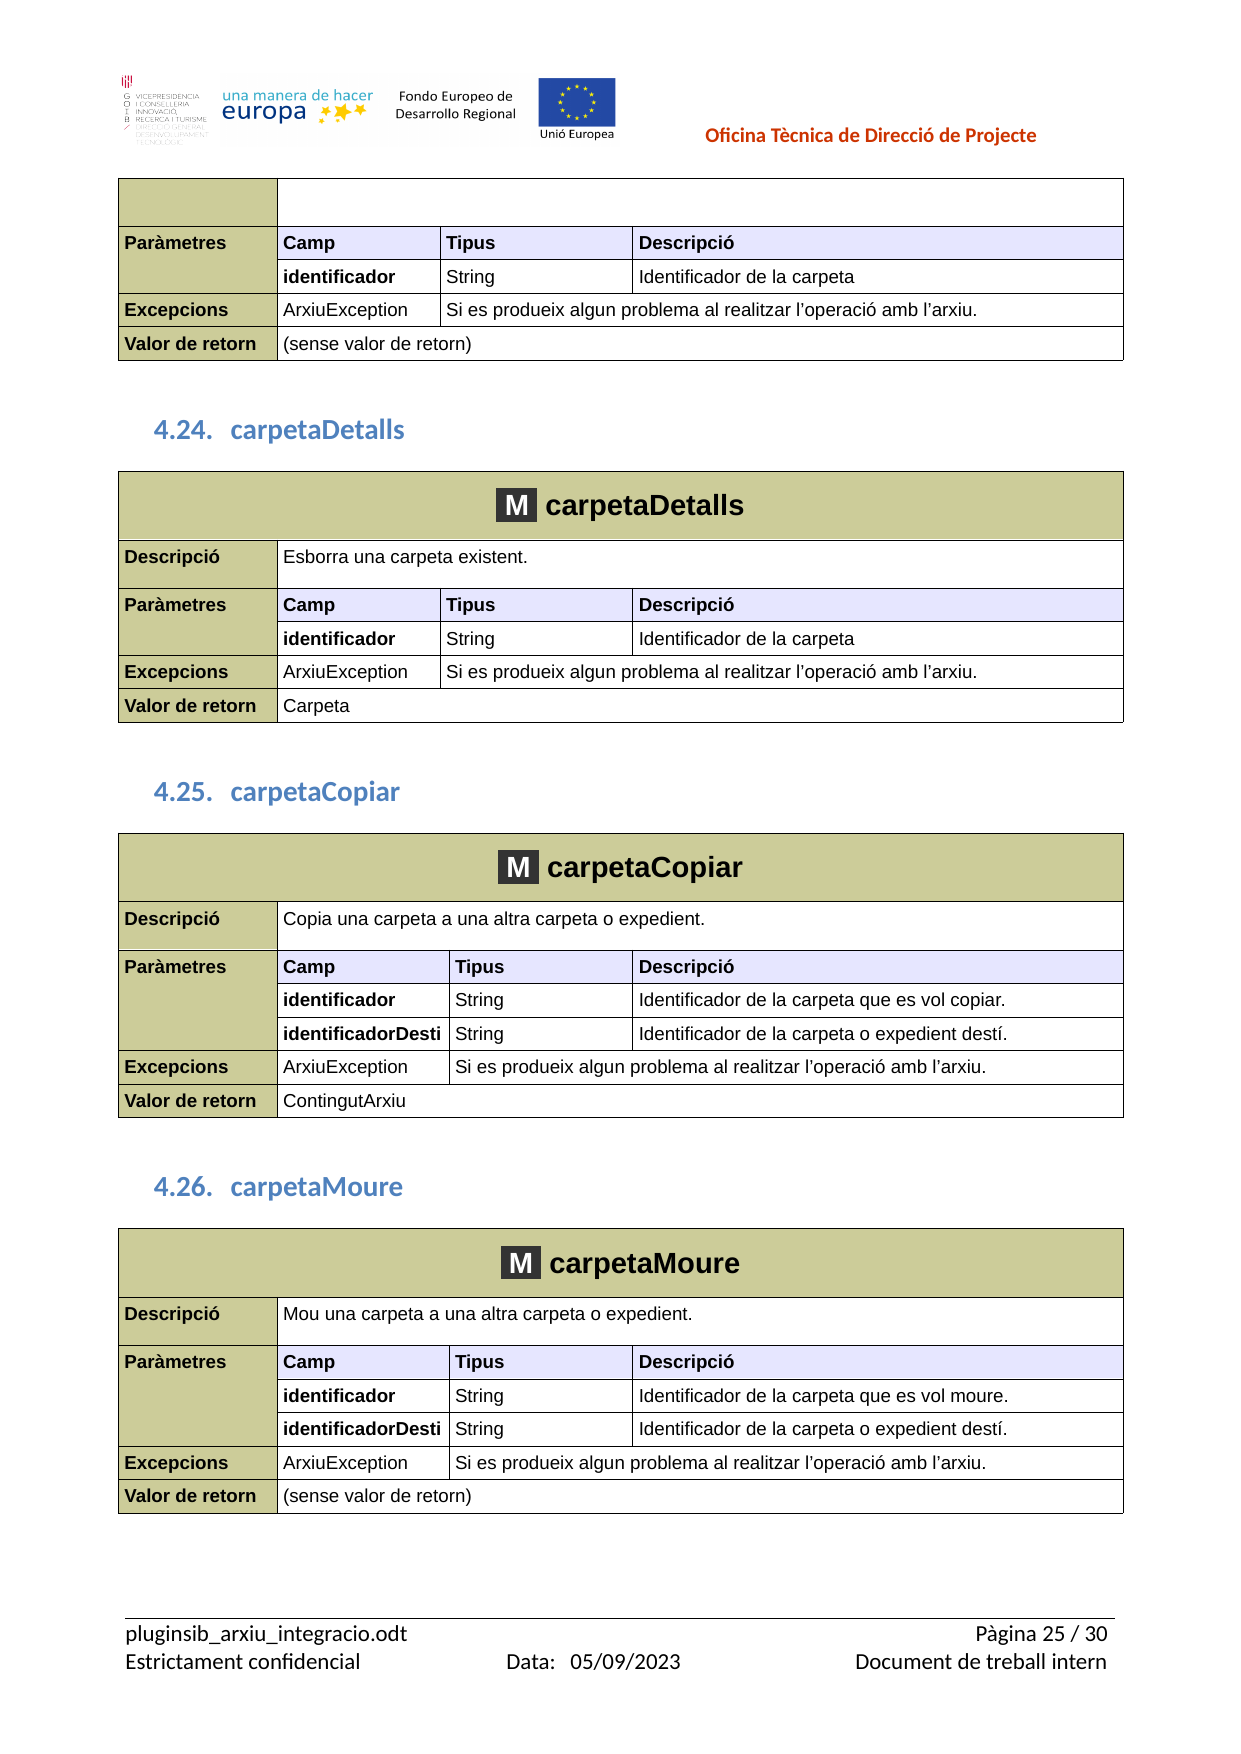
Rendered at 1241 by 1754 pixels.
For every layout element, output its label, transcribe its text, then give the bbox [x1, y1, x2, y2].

table_cell Descripció [119, 902, 277, 949]
table_cell Valor de retorn [119, 1085, 277, 1117]
table_cell identificador [278, 1380, 449, 1412]
table_cell Descripció [633, 951, 1123, 983]
table_cell Identificador de la carpeta [633, 622, 1123, 655]
table_cell identificador [278, 622, 440, 655]
table_cell Paràmetres [119, 589, 277, 655]
table_cell Carpeta [278, 689, 1123, 722]
table_cell Mou una carpeta a una altra carpeta o expedient. [278, 1298, 1123, 1345]
table_cell Camp [278, 951, 449, 983]
table_cell Camp [278, 1346, 449, 1378]
table_cell Si es produeix algun problema al realitzar l’operació amb l’arxiu. [450, 1051, 1123, 1084]
table_cell Tipus [441, 227, 632, 259]
table_cell String [450, 1380, 632, 1412]
table_cell String [450, 1018, 632, 1050]
table_cell identificador [278, 260, 440, 293]
table_cell ArxiuException [278, 294, 440, 326]
table_cell Descripció [119, 1298, 277, 1345]
table_cell Tipus [450, 1346, 632, 1378]
table_cell Paràmetres [119, 1346, 277, 1446]
table_header M carpetaMoure [119, 1229, 1123, 1297]
subtitle carpetaDetalls [153, 411, 1122, 447]
table_cell String [450, 1413, 632, 1446]
table_cell Si es produeix algun problema al realitzar l’operació amb l’arxiu. [441, 294, 1123, 326]
table_cell Tipus [441, 589, 632, 621]
table_cell Valor de retorn [119, 689, 277, 722]
table_cell [278, 179, 1123, 226]
table_cell Excepcions [119, 1051, 277, 1084]
table_cell Valor de retorn [119, 327, 277, 360]
table_cell Descripció [633, 589, 1123, 621]
table_cell Excepcions [119, 294, 277, 326]
table_cell ArxiuException [278, 656, 440, 688]
table_cell ContingutArxiu [278, 1085, 1123, 1117]
table_cell String [441, 622, 632, 655]
table_cell Identificador de la carpeta [633, 260, 1123, 293]
table_cell Descripció [119, 541, 277, 588]
table_cell Camp [278, 589, 440, 621]
table_cell Camp [278, 227, 440, 259]
table_cell Excepcions [119, 656, 277, 688]
table_cell Si es produeix algun problema al realitzar l’operació amb l’arxiu. [441, 656, 1123, 688]
table_cell Paràmetres [119, 951, 277, 1050]
table_cell Descripció [633, 1346, 1123, 1378]
table_cell String [450, 984, 632, 1017]
table_cell Esborra una carpeta existent. [278, 541, 1123, 588]
table_cell Valor de retorn [119, 1480, 277, 1513]
table_cell Identificador de la carpeta que es vol copiar. [633, 984, 1123, 1017]
table_cell Copia una carpeta a una altra carpeta o expedient. [278, 902, 1123, 949]
table_cell identificadorDesti [278, 1413, 449, 1446]
table_cell Si es produeix algun problema al realitzar l’operació amb l’arxiu. [450, 1447, 1123, 1479]
table_cell Excepcions [119, 1447, 277, 1479]
picture [118, 73, 213, 147]
table_cell Identificador de la carpeta o expedient destí. [633, 1413, 1123, 1446]
table_cell String [441, 260, 632, 293]
table_cell Identificador de la carpeta que es vol moure. [633, 1380, 1123, 1412]
picture [219, 73, 621, 147]
table_cell ArxiuException [278, 1051, 449, 1084]
table_cell (sense valor de retorn) [278, 1480, 1123, 1513]
table_cell Identificador de la carpeta o expedient destí. [633, 1018, 1123, 1050]
table_cell [119, 179, 277, 226]
table_cell (sense valor de retorn) [278, 327, 1123, 360]
table_cell Tipus [450, 951, 632, 983]
table_cell ArxiuException [278, 1447, 449, 1479]
subtitle carpetaMoure [153, 1168, 1122, 1204]
table_cell identificadorDesti [278, 1018, 449, 1050]
table_header M carpetaDetalls [119, 472, 1123, 539]
table_cell identificador [278, 984, 449, 1017]
table_cell Descripció [633, 227, 1123, 259]
subtitle carpetaCopiar [153, 773, 1122, 809]
table_cell Paràmetres [119, 227, 277, 293]
table_header M carpetaCopiar [119, 834, 1123, 901]
